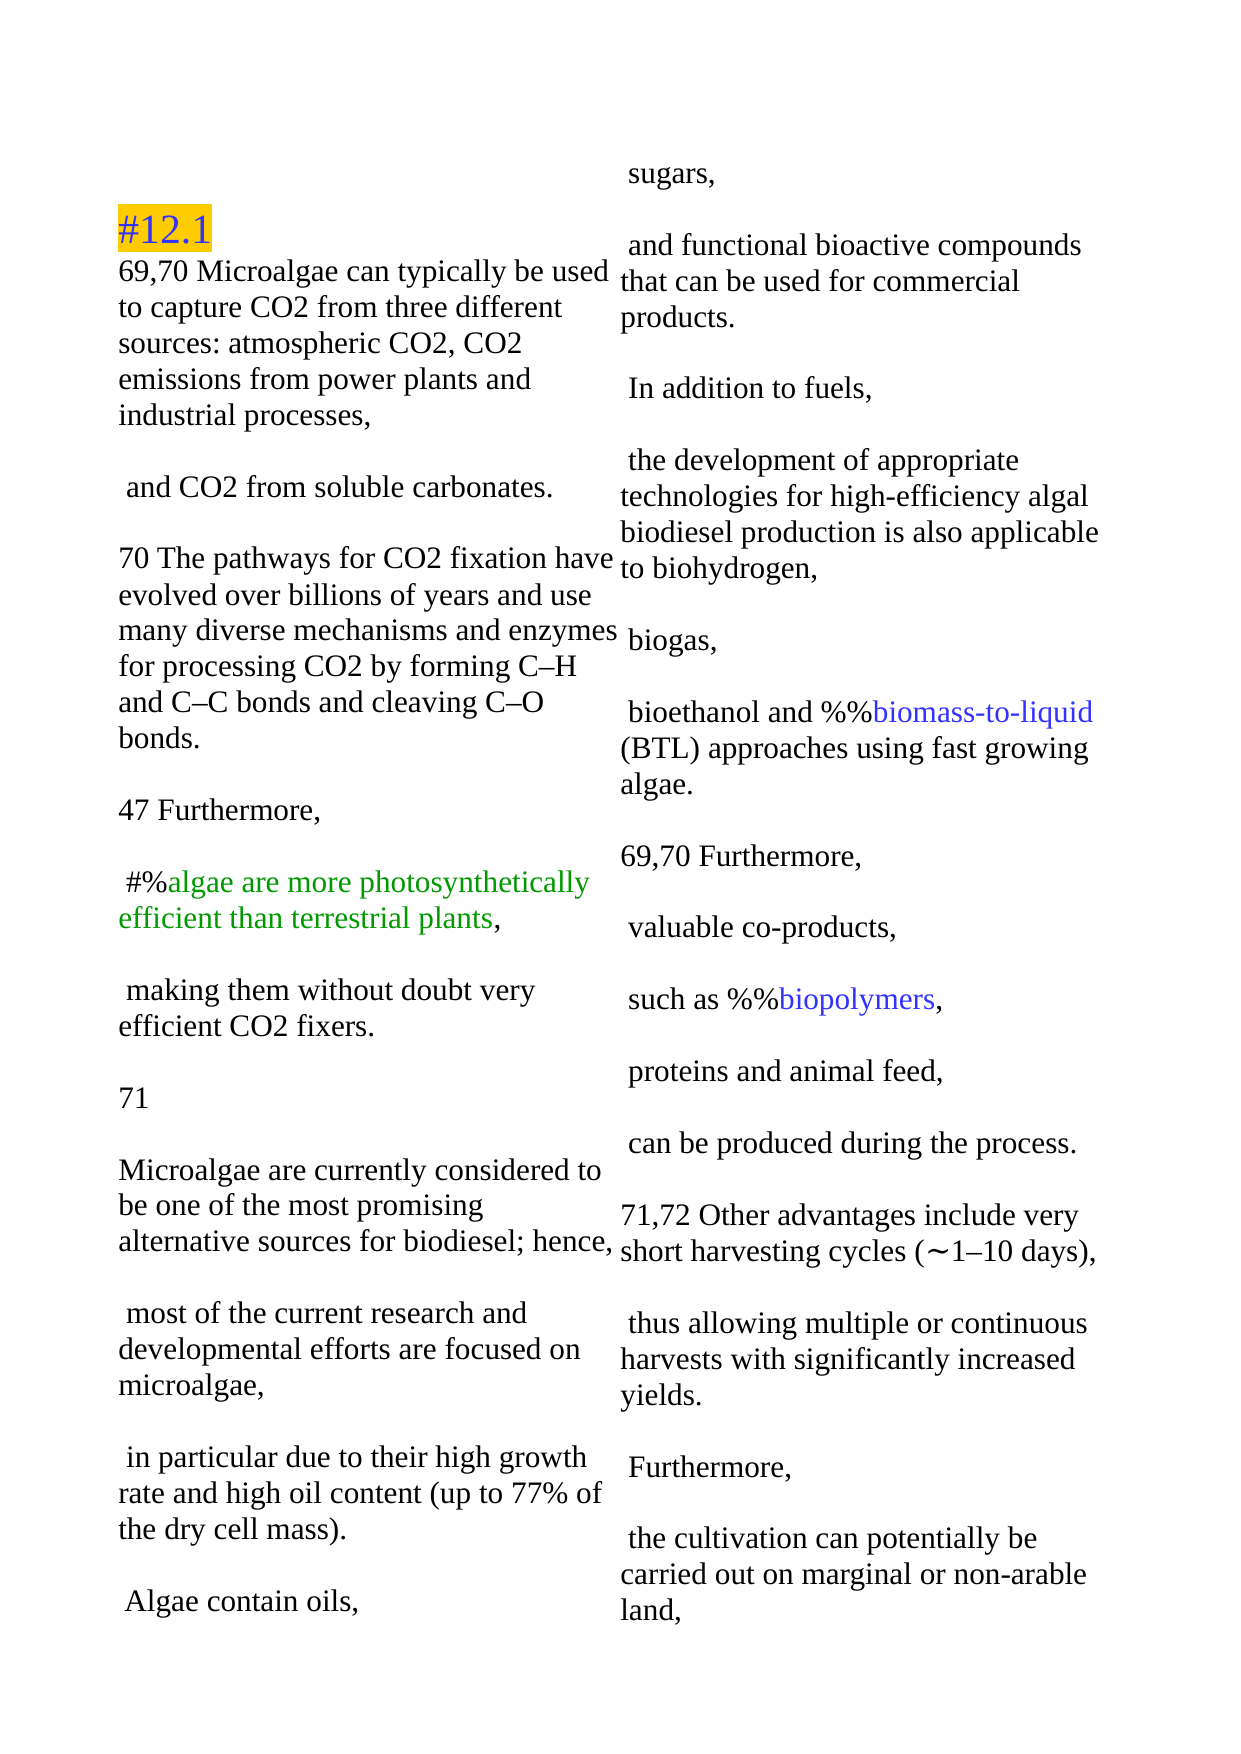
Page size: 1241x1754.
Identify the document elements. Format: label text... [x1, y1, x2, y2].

text valuable co-products, [620, 909, 1122, 945]
text the development of appropriate technologies for high-efficiency algal biodiesel production is also applicable to biohydrogen, [620, 442, 1122, 585]
text most of the current research and developmental efforts are focused on microalgae, [118, 1294, 620, 1402]
text the cultivation can potentially be carried out on marginal or non-arable land, [620, 1520, 1122, 1627]
text #%algae are more photosynthetically efficient than terrestrial plants, [118, 863, 620, 935]
text 69,70 Furthermore, [620, 837, 1122, 873]
text Furthermore, [620, 1448, 1122, 1484]
text In addition to fuels, [620, 370, 1122, 406]
text #12.1 [118, 204, 620, 252]
text thus allowing multiple or continuous harvests with significantly increased yields. [620, 1304, 1122, 1412]
text 71 [118, 1079, 620, 1115]
text such as %%biopolymers, [620, 981, 1122, 1017]
text and CO2 from soluble carbonates. [118, 468, 620, 504]
text 70 The pathways for CO2 fixation have evolved over billions of years and use many diverse mechanisms and enzymes for processing CO2 by forming C–H and C–C bonds and cleaving C–O bonds. [118, 540, 620, 755]
text bioethanol and %%biomass-to-liquid (BTL) approaches using fast growing algae. [620, 693, 1122, 801]
text proteins and animal feed, [620, 1052, 1122, 1088]
text in particular due to their high growth rate and high oil content (up to 77% of the dry cell mass). [118, 1438, 620, 1546]
text Microalgae are currently considered to be one of the most promising alternative sources for biodiesel; hence, [118, 1151, 620, 1258]
text can be produced during the process. [620, 1124, 1122, 1160]
text 69,70 Microalgae can typically be used to capture CO2 from three different sources: atmospheric CO2, CO2 emissions from power plants and industrial processes, [118, 252, 620, 432]
text Algae contain oils, [118, 1582, 620, 1618]
text biogas, [620, 621, 1122, 657]
text and functional bioactive compounds that can be used for commercial products. [620, 226, 1122, 334]
text sugars, [620, 154, 1122, 190]
text 47 Furthermore, [118, 791, 620, 827]
text making them without doubt very efficient CO2 fixers. [118, 971, 620, 1043]
text 71,72 Other advantages include very short harvesting cycles (∼1–10 days), [620, 1196, 1122, 1268]
